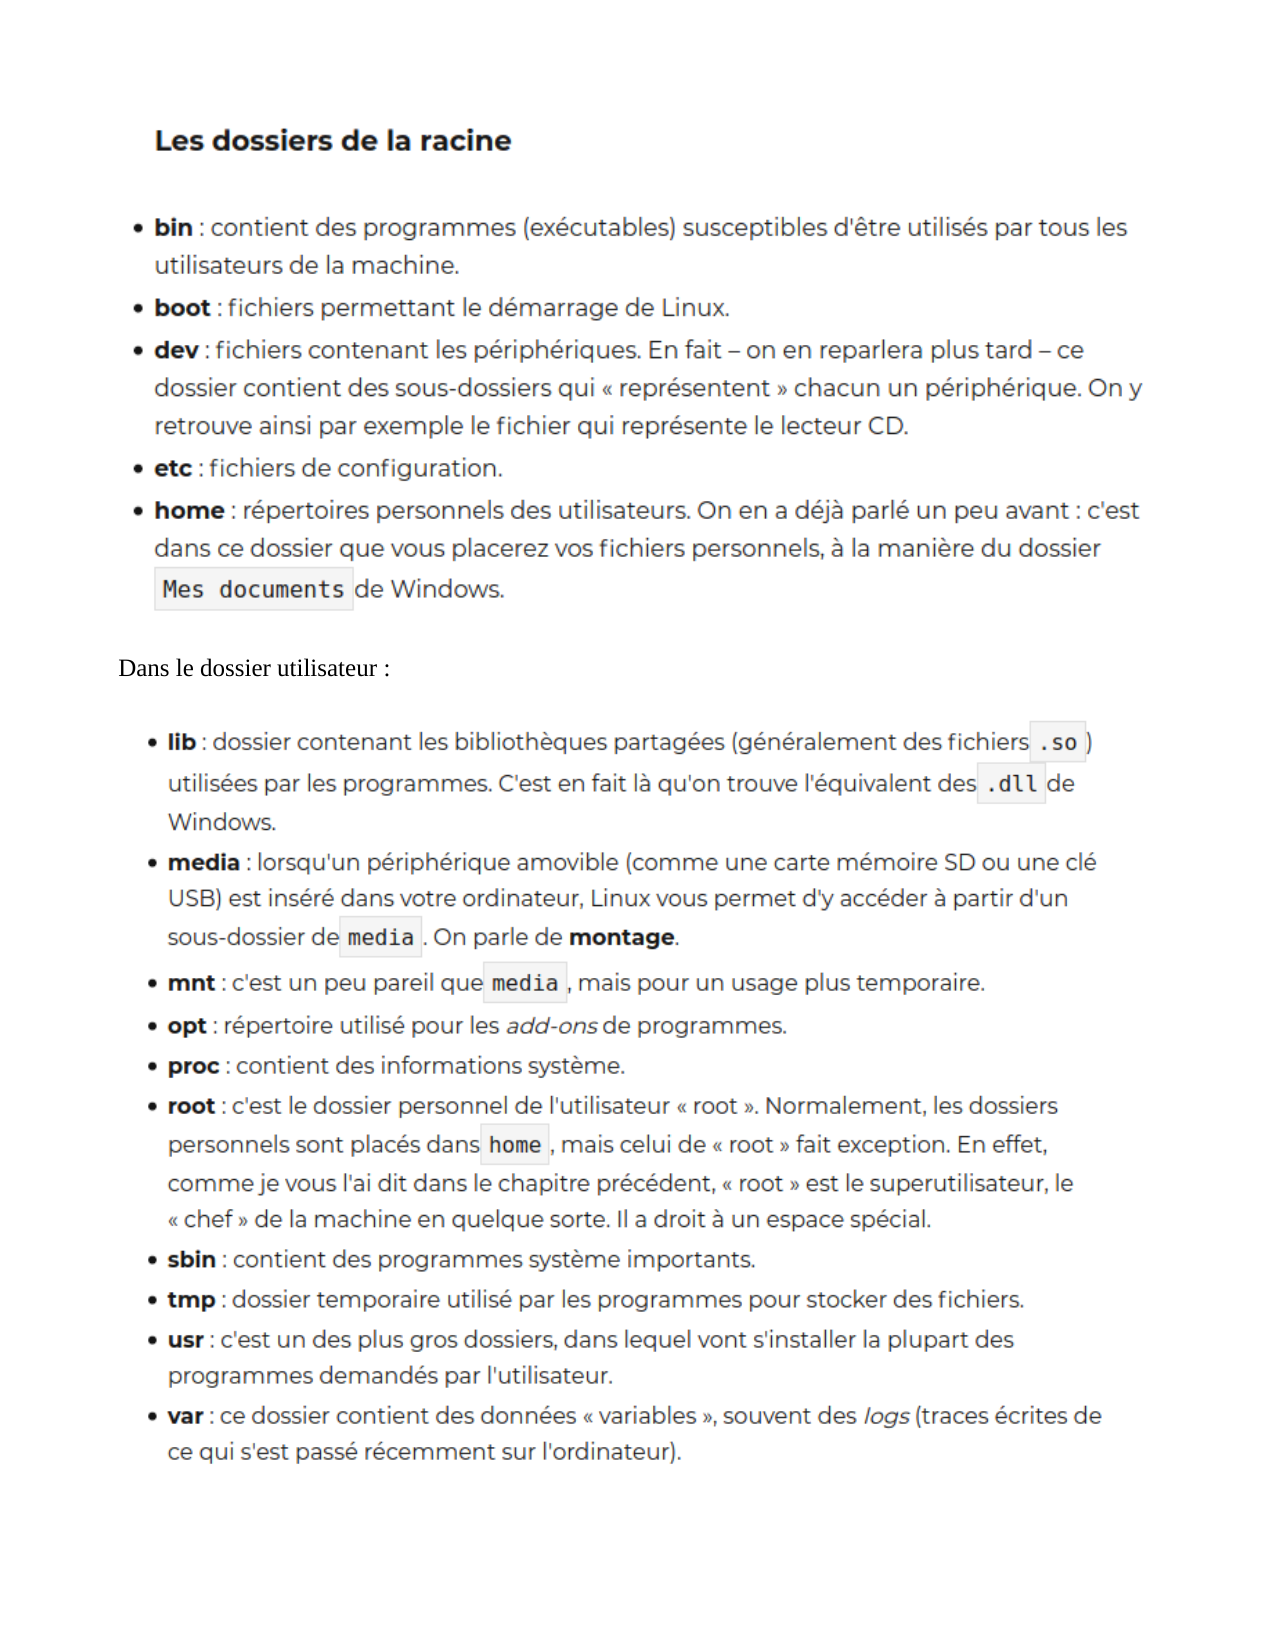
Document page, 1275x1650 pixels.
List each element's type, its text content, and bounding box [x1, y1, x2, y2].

text Dans le dossier utilisateur : [118, 653, 1157, 681]
picture [118, 710, 1157, 1482]
picture [150, 118, 519, 165]
picture [118, 204, 1157, 624]
